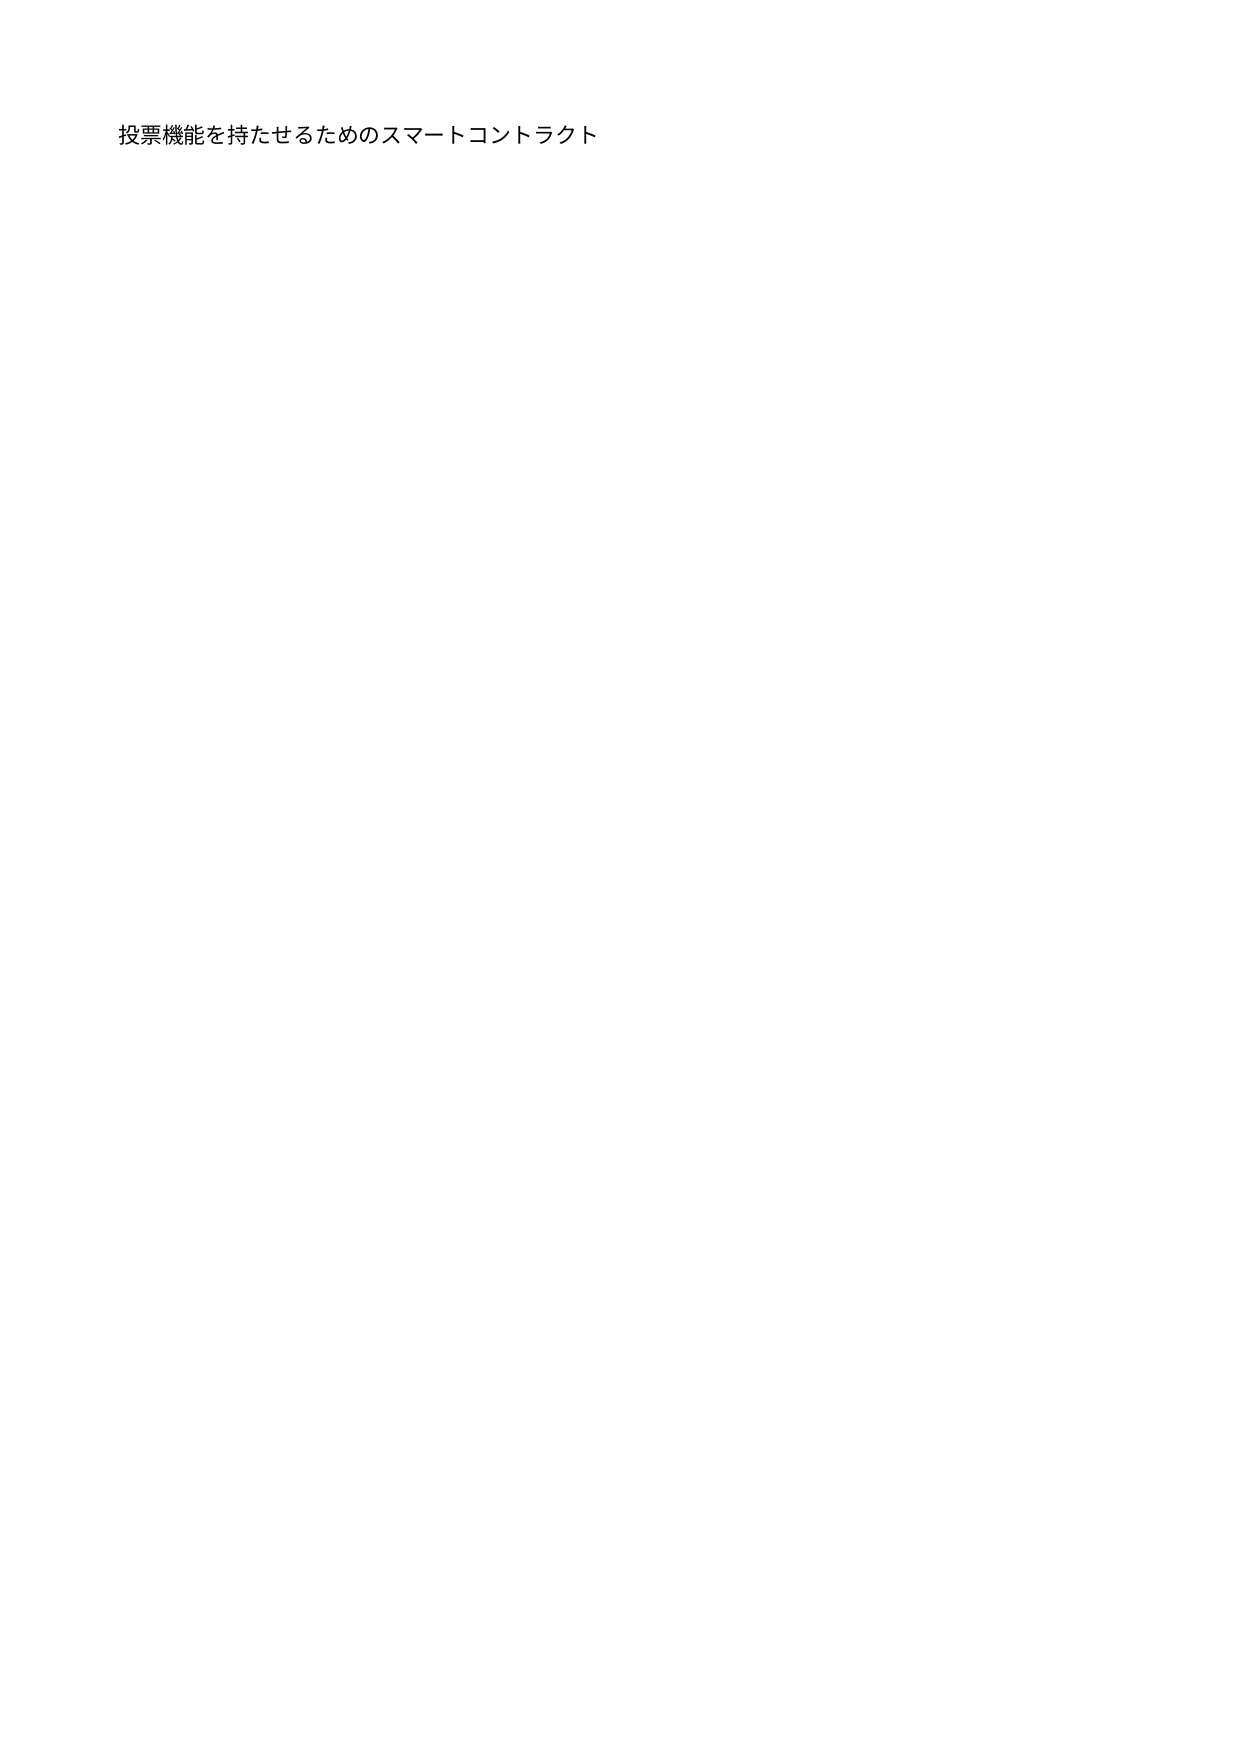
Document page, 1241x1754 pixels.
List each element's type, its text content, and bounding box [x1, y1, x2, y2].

text 投票機能を持たせるためのスマートコントラクト [118, 118, 1122, 150]
